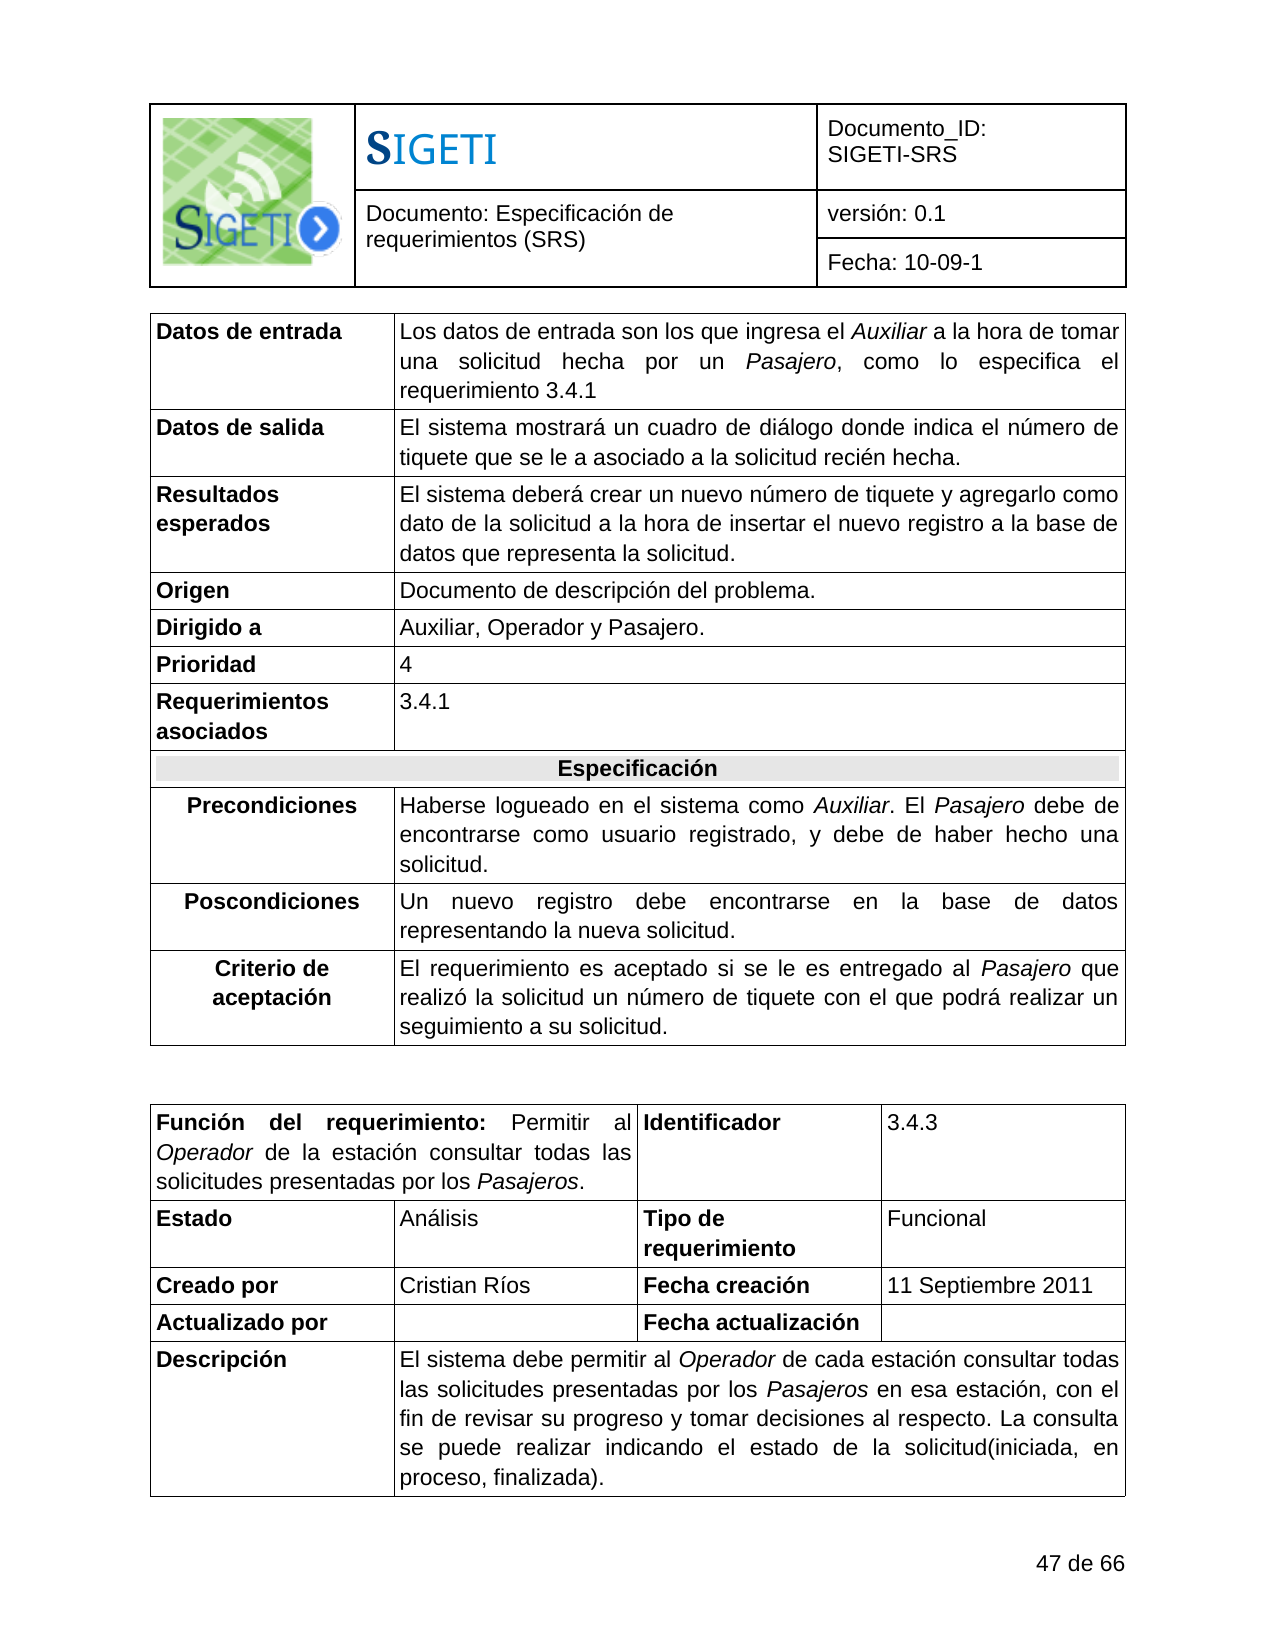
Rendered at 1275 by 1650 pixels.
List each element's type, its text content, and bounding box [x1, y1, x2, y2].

table_cell Origen [151, 573, 394, 609]
table_cell Criterio de aceptación [151, 951, 394, 1045]
table_cell Resultados esperados [151, 477, 394, 572]
table_header Identificador [638, 1105, 881, 1200]
table_cell Especificación [151, 751, 1125, 787]
table_cell Requerimientos asociados [151, 684, 394, 750]
table_cell Los datos de entrada son los que ingresa el Auxiliar a la hora de tomar una solicitud hecha por un Pasajero, como lo especifica el requerimiento 3.4.1 [395, 314, 1125, 409]
table_cell Haberse logueado en el sistema como Auxiliar. El Pasajero debe de encontrarse como usuario registrado, y debe de haber hecho una solicitud. [395, 788, 1125, 883]
table_cell 4 [395, 647, 1125, 683]
table_cell Funcional [882, 1201, 1125, 1267]
table_cell Tipo de requerimiento [638, 1201, 881, 1267]
table_header 3.4.3 [882, 1105, 1125, 1200]
table_cell Documento de descripción del problema. [395, 573, 1125, 609]
table_cell [882, 1305, 1125, 1341]
table_cell Dirigido a [151, 610, 394, 646]
table_cell Fecha actualización [638, 1305, 881, 1341]
table_cell Cristian Ríos [395, 1268, 637, 1304]
picture [162, 118, 343, 266]
table_cell El sistema mostrará un cuadro de diálogo donde indica el número de tiquete que se le a asociado a la solicitud recién hecha. [395, 410, 1125, 476]
table_cell El sistema debe permitir al Operador de cada estación consultar todas las solicitudes presentadas por los Pasajeros en esa estación, con el fin de revisar su progreso y tomar decisiones al respecto. La consulta se puede realizar indicando el estado de la solicitud(iniciada, en proceso, finalizada). [395, 1342, 1125, 1496]
table_cell Un nuevo registro debe encontrarse en la base de datos representando la nueva solicitud. [395, 884, 1125, 949]
table_cell Auxiliar, Operador y Pasajero. [395, 610, 1125, 646]
table_cell Datos de entrada [151, 314, 394, 409]
table_cell Datos de salida [151, 410, 394, 476]
table_cell El requerimiento es aceptado si se le es entregado al Pasajero que realizó la solicitud un número de tiquete con el que podrá realizar un seguimiento a su solicitud. [395, 951, 1125, 1045]
table_cell Prioridad [151, 647, 394, 683]
table_cell El sistema deberá crear un nuevo número de tiquete y agregarlo como dato de la solicitud a la hora de insertar el nuevo registro a la base de datos que representa la solicitud. [395, 477, 1125, 572]
table_cell Análisis [395, 1201, 637, 1267]
table_cell [395, 1305, 637, 1341]
table_cell Estado [151, 1201, 394, 1267]
table_cell Poscondiciones [151, 884, 394, 949]
table_cell 11 Septiembre 2011 [882, 1268, 1125, 1304]
table_header Función del requerimiento: Permitir al Operador de la estación consultar todas las solicitudes presentadas por los Pasajeros. [151, 1105, 637, 1200]
table_cell Descripción [151, 1342, 394, 1496]
table_cell Creado por [151, 1268, 394, 1304]
table_cell 3.4.1 [395, 684, 1125, 750]
table_cell Fecha creación [638, 1268, 881, 1304]
table_cell Actualizado por [151, 1305, 394, 1341]
table_cell Precondiciones [151, 788, 394, 883]
